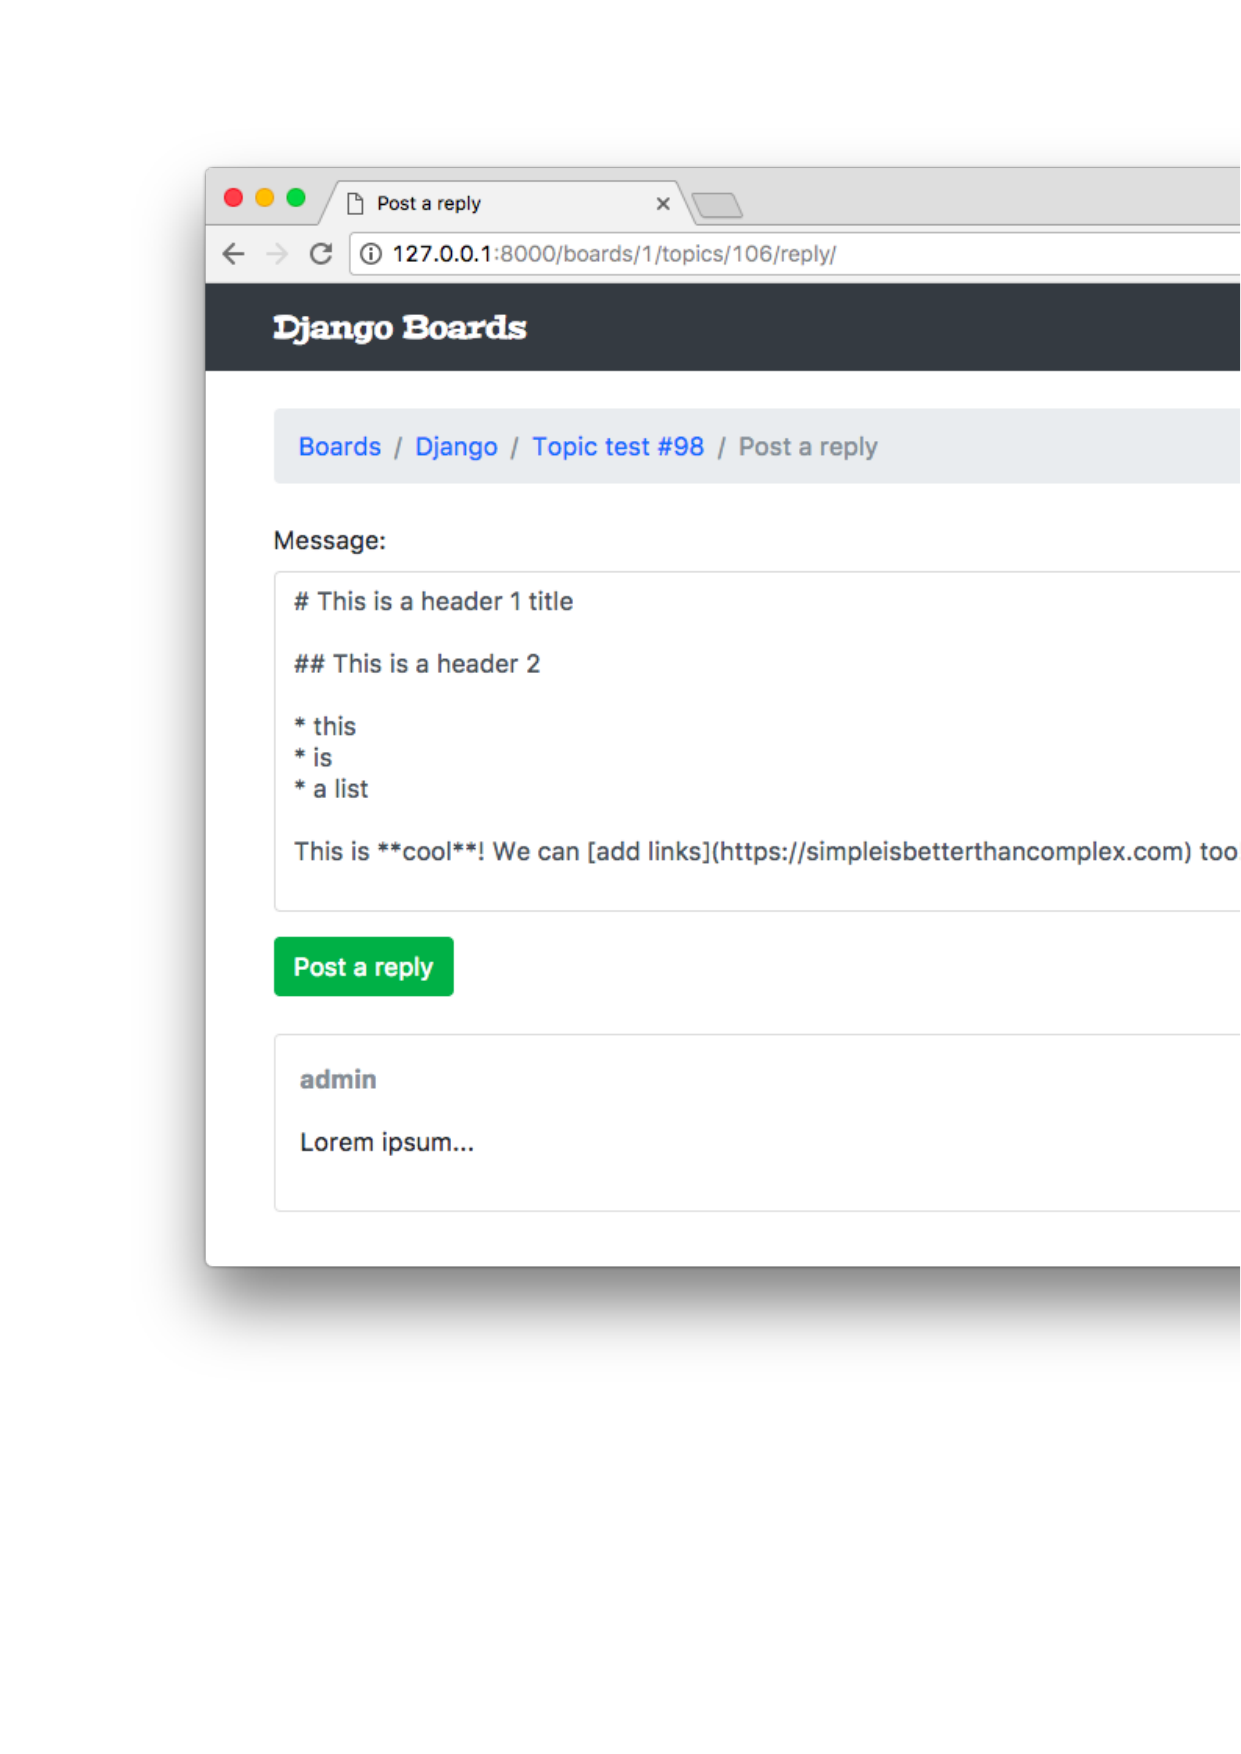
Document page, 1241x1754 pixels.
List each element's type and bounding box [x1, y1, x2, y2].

picture [118, 118, 1241, 1392]
